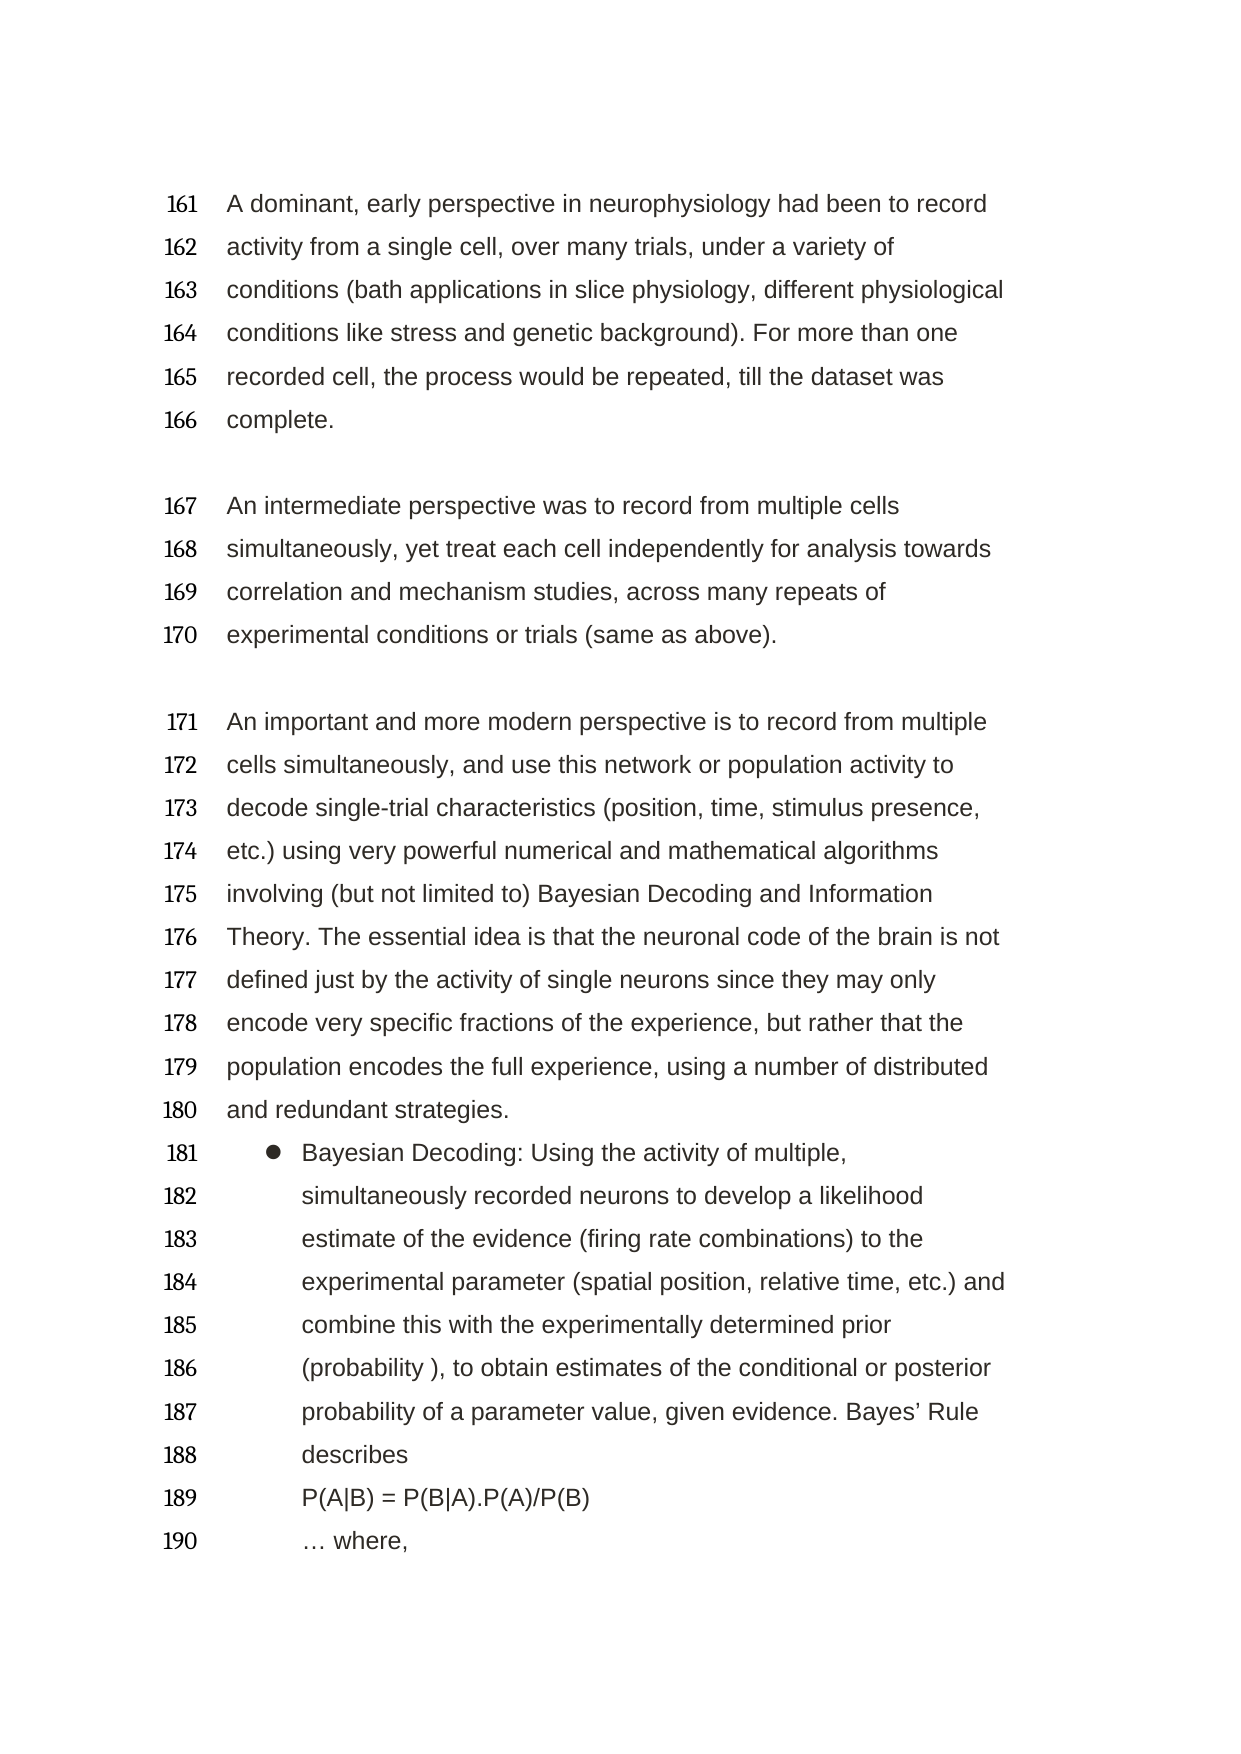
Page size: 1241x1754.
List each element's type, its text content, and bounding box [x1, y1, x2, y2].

text P(A|B) = P(B|A).P(A)/P(B) [226, 1483, 1014, 1512]
list Bayesian Decoding: Using the activity of multiple, simultaneously recorded neurons to develop a likelihood estimate of the evidence (firing rate combinations) to the experimental parameter (spatial position, relative time, etc.) and combine this with the experimentally determined prior (probability ), to obtain estimates of the conditional or posterior probability of a parameter value, given evidence. Bayes’ Rule describes [264, 1138, 1014, 1468]
text An important and more modern perspective is to record from multiple cells simultaneously, and use this network or population activity to decode single-trial characteristics (position, time, stimulus presence, etc.) using very powerful numerical and mathematical algorithms involving (but not limited to) Bayesian Decoding and Information Theory. The essential idea is that the neuronal code of the brain is not defined just by the activity of single neurons since they may only encode very specific fractions of the experience, but rather that the population encodes the full experience, using a number of distributed and redundant strategies. [226, 706, 1014, 1123]
text A dominant, early perspective in neurophysiology had been to record activity from a single cell, over many trials, under a variety of conditions (bath applications in slice physiology, different physiological conditions like stress and genetic background). For more than one recorded cell, the process would be repeated, till the dataset was complete. [226, 189, 1014, 433]
text … where, [226, 1526, 1014, 1555]
text An intermediate perspective was to record from multiple cells simultaneously, yet treat each cell independently for analysis towards correlation and mechanism studies, across many repeats of experimental conditions or trials (same as above). [226, 491, 1014, 649]
